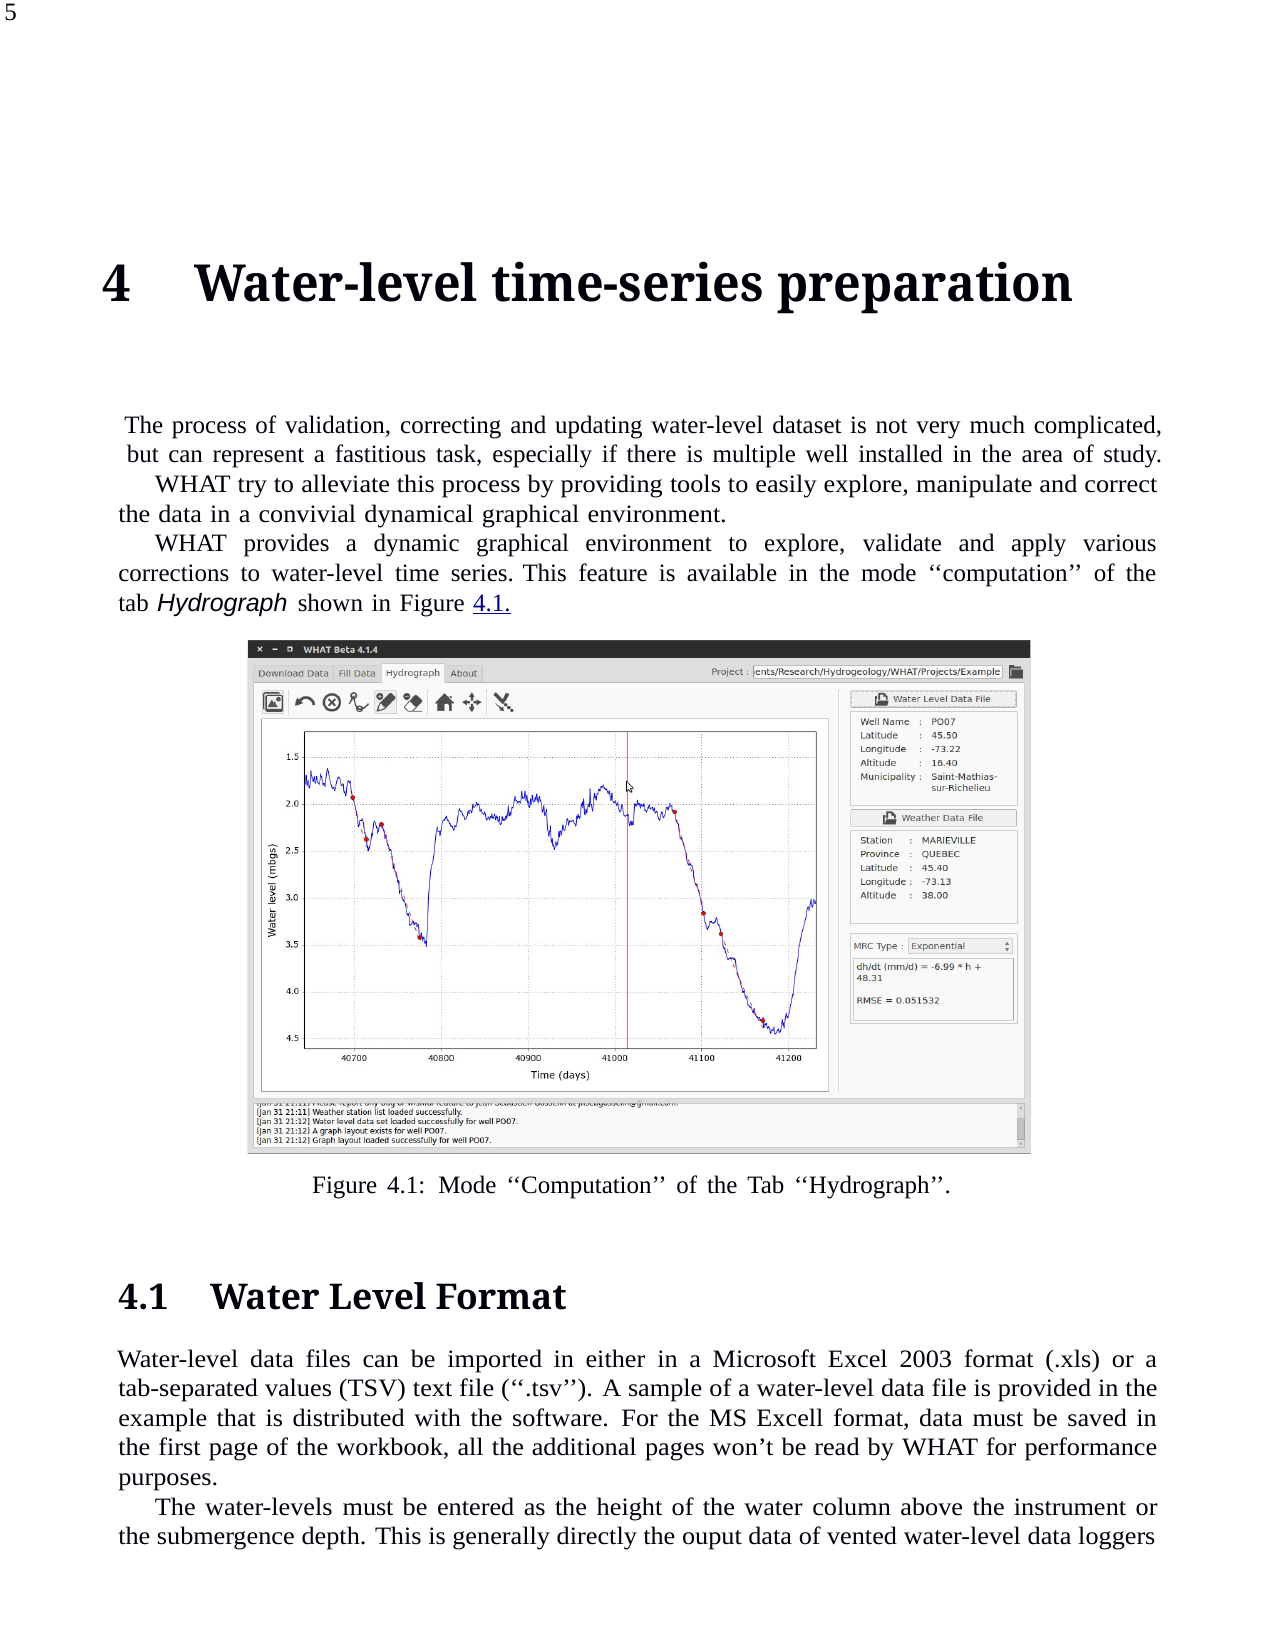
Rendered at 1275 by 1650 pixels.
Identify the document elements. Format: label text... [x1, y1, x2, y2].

text WHAT try to alleviate this process by providing tools to easily explore, manipulate and correct the data in a convivial dynamical graphical environment. [118, 469, 1158, 527]
text WHAT provides a dynamic graphical environment to explore, validate and apply various corrections to water-level time series. This feature is available in the mode ‘‘computation’’ of the tab Hydrograph shown in Figure 4.1. [118, 528, 1157, 616]
text Water-level data files can be imported in either in a Microsoft Excel 2003 format (.xls) or a tab-separated values (TSV) text file (‘‘.tsv’’). A sample of a water-level data file is provided in the example that is distributed with the software. For the MS Excell format, data must be saved in the first page of the workbook, all the additional pages won’t be read by WHAT for performance purposes. [117, 1344, 1157, 1491]
picture [247, 640, 1031, 1154]
text The process of validation, correcting and updating water-level dataset is not very much complicated, but can represent a fastitious task, especially if there is multiple well installed in the area of study. [117, 410, 1162, 468]
list Water-level time-series preparation [102, 246, 1173, 316]
text The water-levels must be entered as the height of the water column above the instrument or the submergence depth. This is generally directly the ouput data of vented water-level data loggers [118, 1492, 1158, 1550]
list Water Level Format [118, 1272, 1173, 1320]
text Figure 4.1: Mode ‘‘Computation’’ of the Tab ‘‘Hydrograph’’. [312, 1170, 1173, 1199]
